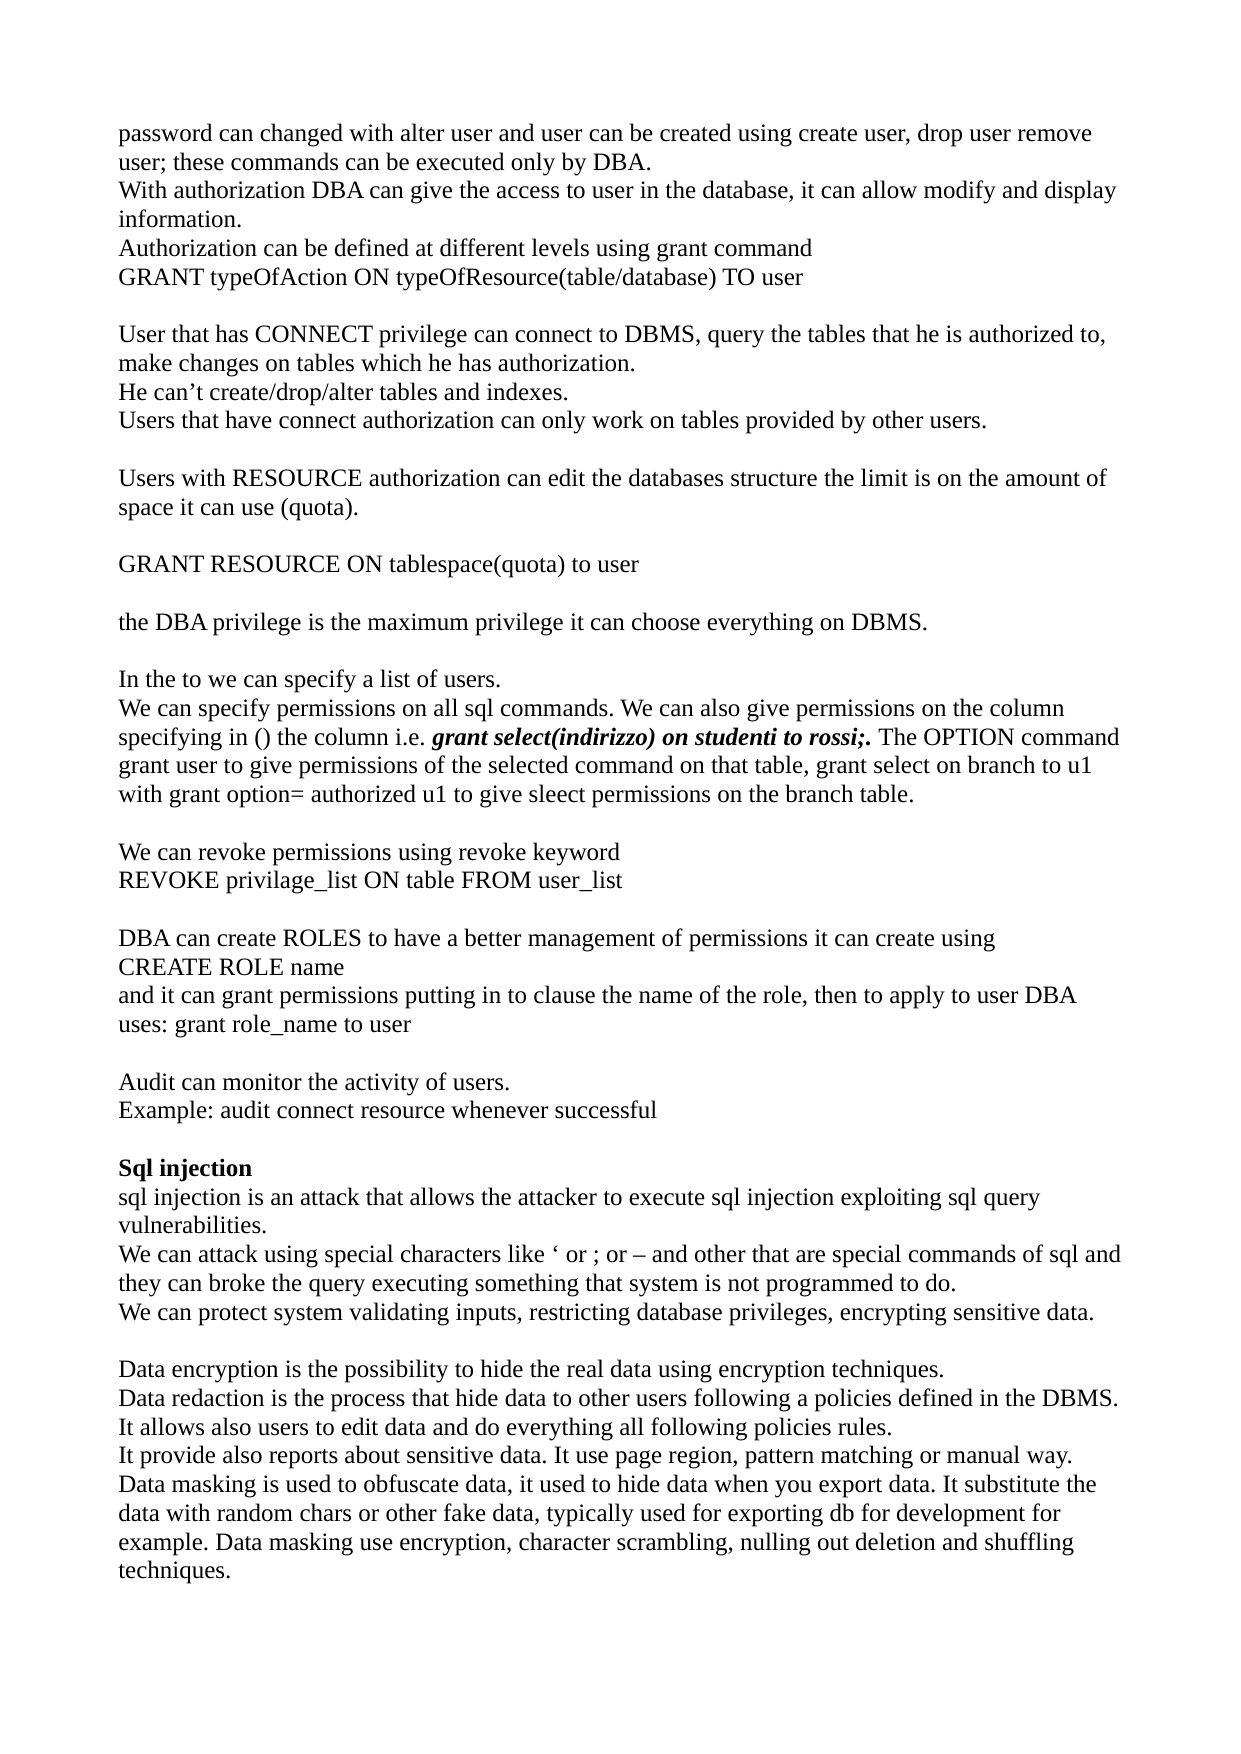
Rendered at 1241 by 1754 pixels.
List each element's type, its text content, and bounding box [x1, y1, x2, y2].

text We can specify permissions on all sql commands. We can also give permissions on the column specifying in () the column i.e. grant select(indirizzo) on studenti to rossi;. The OPTION command grant user to give permissions of the selected command on that table, grant select on branch to u1 with grant option= authorized u1 to give sleect permissions on the branch table. [118, 693, 1122, 808]
text We can protect system validating inputs, restricting database privileges, encrypting sensitive data. [118, 1297, 1122, 1326]
text sql injection is an attack that allows the attacker to execute sql injection exploiting sql query vulnerabilities. [118, 1182, 1122, 1239]
text REVOKE privilage_list ON table FROM user_list [118, 866, 1122, 894]
text We can revoke permissions using revoke keyword [118, 837, 1122, 866]
text password can changed with alter user and user can be created using create user, drop user remove user; these commands can be executed only by DBA. [118, 118, 1122, 176]
text Users with RESOURCE authorization can edit the databases structure the limit is on the amount of space it can use (quota). [118, 463, 1122, 521]
text DBA can create ROLES to have a better management of permissions it can create using [118, 923, 1122, 952]
text Authorization can be defined at different levels using grant command [118, 233, 1122, 262]
text We can attack using special characters like ‘ or ; or – and other that are special commands of sql and they can broke the query executing something that system is not programmed to do. [118, 1239, 1122, 1297]
text Users that have connect authorization can only work on tables provided by other users. [118, 406, 1122, 434]
text GRANT typeOfAction ON typeOfResource(table/database) TO user [118, 262, 1122, 291]
text Sql injection [118, 1153, 1122, 1182]
text With authorization DBA can give the access to user in the database, it can allow modify and display information. [118, 176, 1122, 233]
text It provide also reports about sensitive data. It use page region, pattern matching or manual way. [118, 1441, 1122, 1469]
text CREATE ROLE name [118, 952, 1122, 981]
text Audit can monitor the activity of users. [118, 1067, 1122, 1096]
text User that has CONNECT privilege can connect to DBMS, query the tables that he is authorized to, make changes on tables which he has authorization. [118, 319, 1122, 377]
text Data masking is used to obfuscate data, it used to hide data when you export data. It substitute the data with random chars or other fake data, typically used for exporting db for development for example. Data masking use encryption, character scrambling, nulling out deletion and shuffling techniques. [118, 1469, 1122, 1584]
text Example: audit connect resource whenever successful [118, 1096, 1122, 1124]
text the DBA privilege is the maximum privilege it can choose everything on DBMS. [118, 607, 1122, 636]
text GRANT RESOURCE ON tablespace(quota) to user [118, 549, 1122, 578]
text Data encryption is the possibility to hide the real data using encryption techniques. [118, 1354, 1122, 1383]
text He can’t create/drop/alter tables and indexes. [118, 377, 1122, 406]
text and it can grant permissions putting in to clause the name of the role, then to apply to user DBA uses: grant role_name to user [118, 981, 1122, 1038]
text It allows also users to edit data and do everything all following policies rules. [118, 1412, 1122, 1441]
text Data redaction is the process that hide data to other users following a policies defined in the DBMS. [118, 1383, 1122, 1412]
text In the to we can specify a list of users. [118, 664, 1122, 693]
